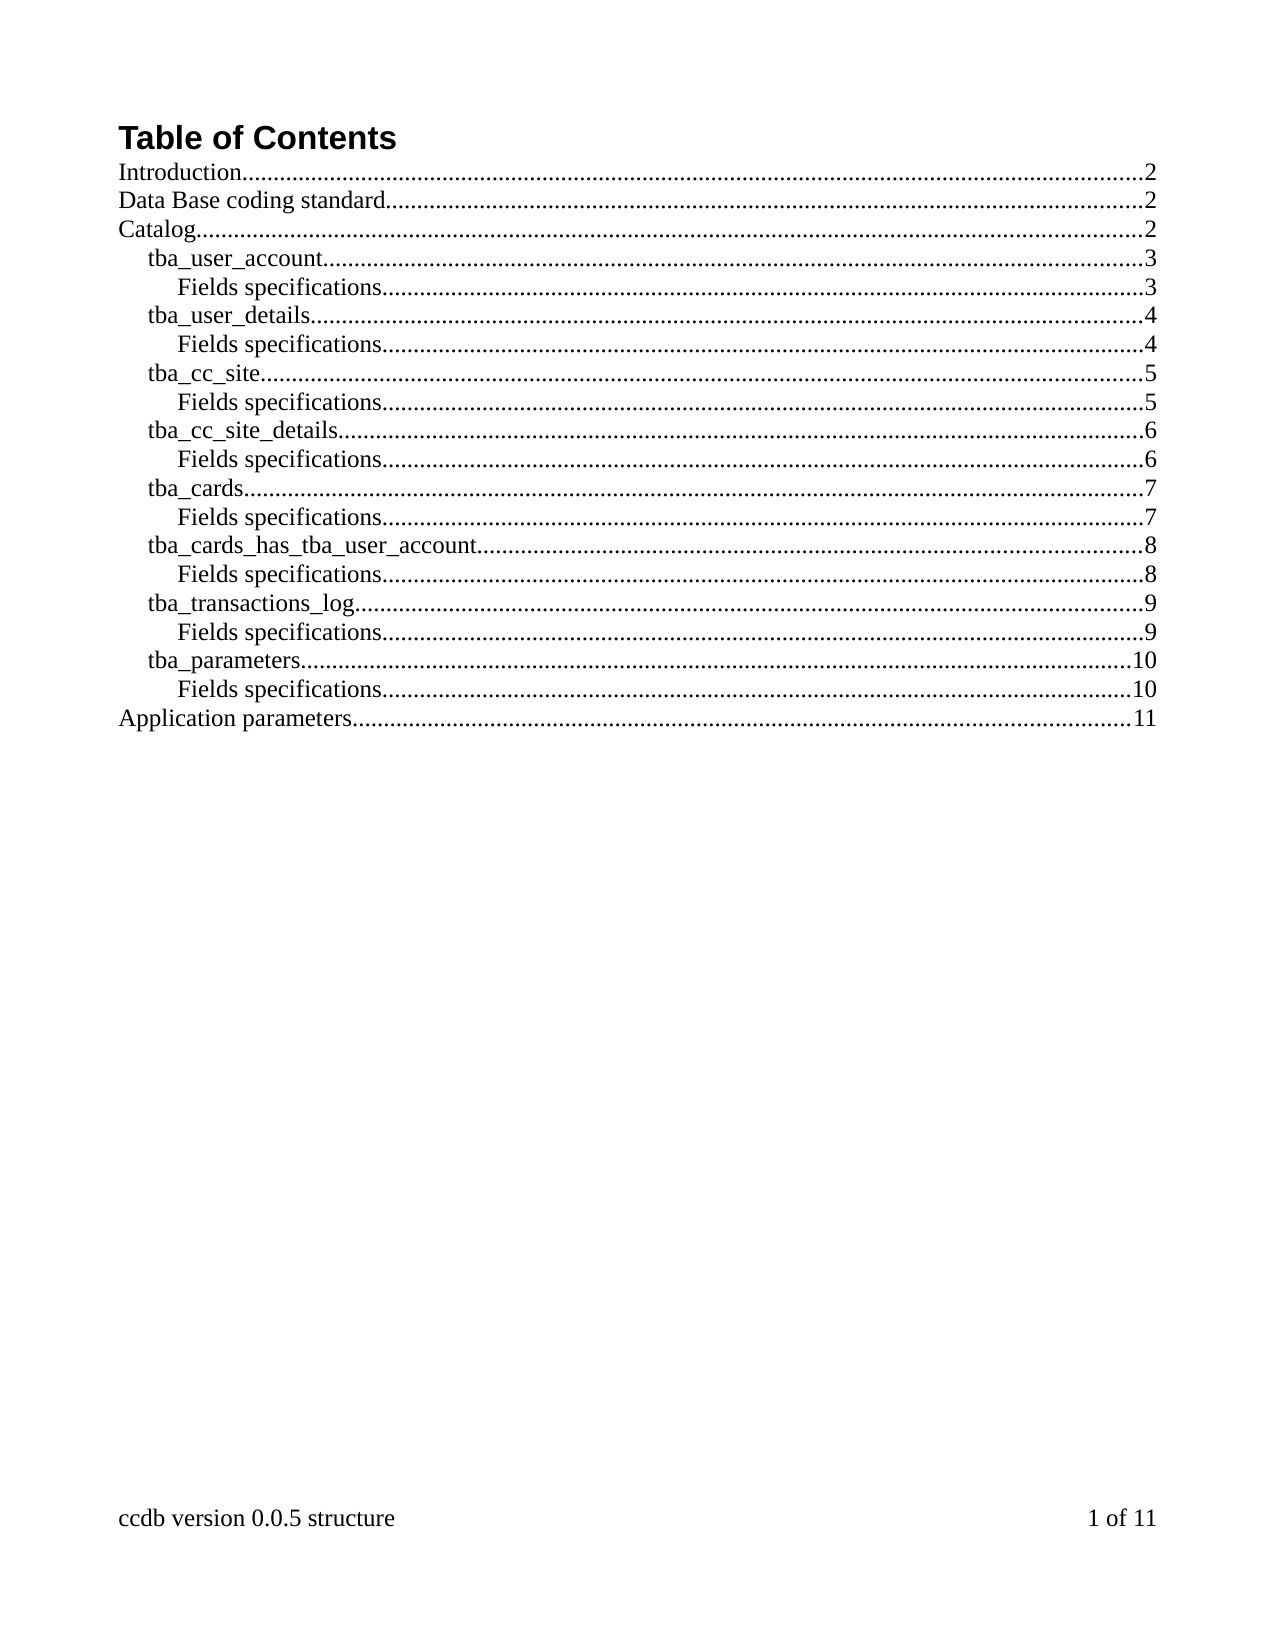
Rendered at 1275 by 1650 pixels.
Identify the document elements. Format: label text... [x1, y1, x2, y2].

text Fields specifications 8 [177, 559, 1157, 588]
text Introduction 2 [118, 157, 1157, 185]
text Fields specifications 6 [177, 444, 1157, 473]
text Catalog 2 [118, 214, 1157, 243]
text tba_cc_site_details 6 [148, 415, 1157, 444]
text tba_parameters 10 [148, 645, 1157, 674]
text tba_cc_site 5 [148, 358, 1157, 387]
text Fields specifications 4 [177, 329, 1157, 358]
text Data Base coding standard 2 [118, 185, 1157, 214]
text Fields specifications 9 [177, 617, 1157, 645]
text Fields specifications 10 [177, 674, 1157, 703]
text tba_cards_has_tba_user_account 8 [148, 530, 1157, 559]
text Fields specifications 3 [177, 272, 1157, 300]
text tba_cards 7 [148, 473, 1157, 502]
text Application parameters 11 [118, 703, 1157, 732]
text Fields specifications 5 [177, 387, 1157, 415]
text tba_transactions_log 9 [148, 588, 1157, 617]
text tba_user_details 4 [148, 300, 1157, 329]
text tba_user_account 3 [148, 243, 1157, 272]
text Fields specifications 7 [177, 502, 1157, 530]
subtitle Table of Contents [118, 118, 1157, 157]
